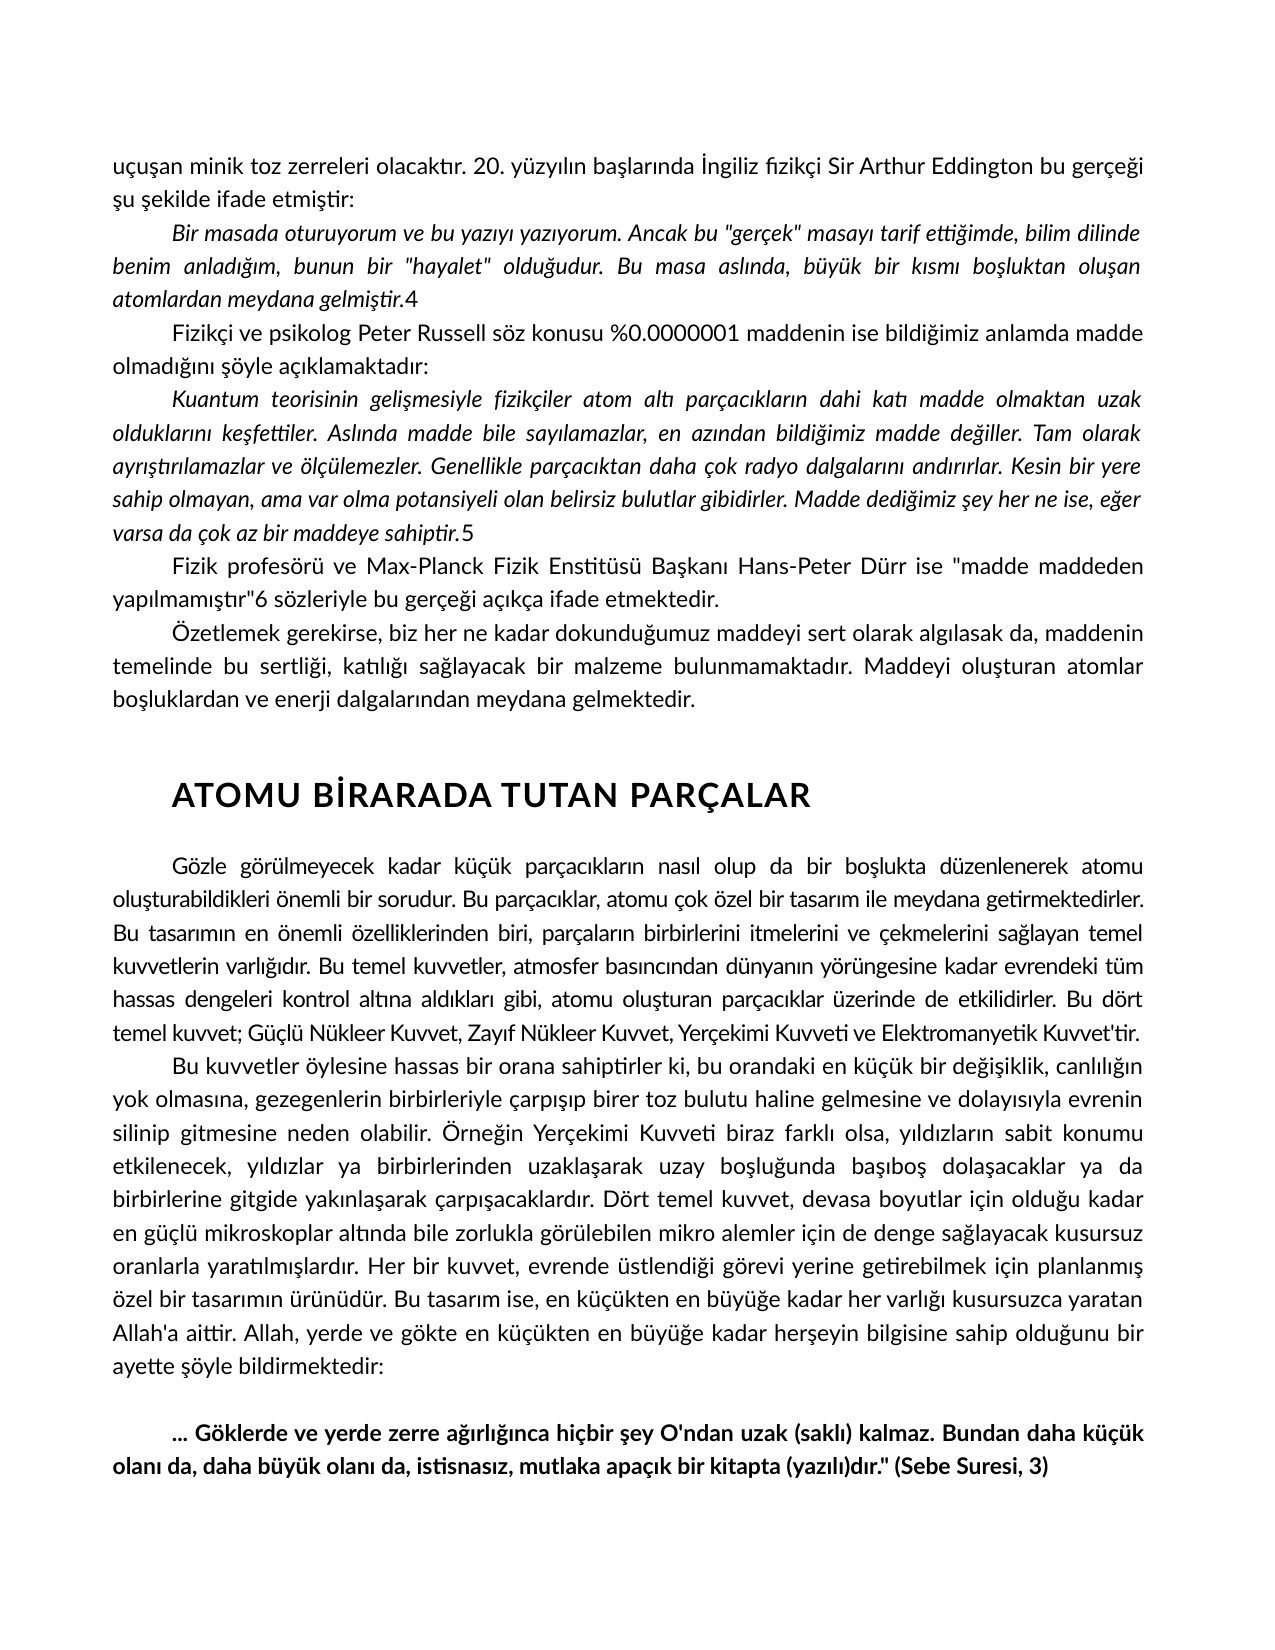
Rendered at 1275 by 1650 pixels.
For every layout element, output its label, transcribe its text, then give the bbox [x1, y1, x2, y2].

text Kuantum teorisinin gelişmesiyle fizikçiler atom altı parçacıkların dahi katı madde olmaktan uzak olduklarını keşfettiler. Aslında madde bile sayılamazlar, en azından bildiğimiz madde değiller. Tam olarak ayrıştırılamazlar ve ölçülemezler. Genellikle parçacıktan daha çok radyo dalgalarını andırırlar. Kesin bir yere sahip olmayan, ama var olma potansiyeli olan belirsiz bulutlar gibidirler. Madde dediğimiz şey her ne ise, eğer varsa da çok az bir maddeye sahiptir.5 [112, 381, 1145, 548]
text Fizikçi ve psikolog Peter Russell söz konusu %0.0000001 maddenin ise bildiğimiz anlamda madde olmadığını şöyle açıklamaktadır: [112, 314, 1145, 381]
text Bu kuvvetler öylesine hassas bir orana sahiptirler ki, bu orandaki en küçük bir değişiklik, canlılığın yok olmasına, gezegenlerin birbirleriyle çarpışıp birer toz bulutu haline gelmesine ve dolayısıyla evrenin silinip gitmesine neden olabilir. Örneğin Yerçekimi Kuvveti biraz farklı olsa, yıldızların sabit konumu etkilenecek, yıldızlar ya birbirlerinden uzaklaşarak uzay boşluğunda başıboş dolaşacaklar ya da birbirlerine gitgide yakınlaşarak çarpışacaklardır. Dört temel kuvvet, devasa boyutlar için olduğu kadar en güçlü mikroskoplar altında bile zorlukla görülebilen mikro alemler için de denge sağlayacak kusursuz oranlarla yaratılmışlardır. Her bir kuvvet, evrende üstlendiği görevi yerine getirebilmek için planlanmış özel bir tasarımın ürünüdür. Bu tasarım ise, en küçükten en büyüğe kadar her varlığı kusursuzca yaratan Allah'a aittir. Allah, yerde ve gökte en küçükten en büyüğe kadar herşeyin bilgisine sahip olduğunu bir ayette şöyle bildirmektedir: [112, 1048, 1145, 1381]
text Fizik profesörü ve Max-Planck Fizik Enstitüsü Başkanı Hans-Peter Dürr ise "madde maddeden yapılmamıştır"6 sözleriyle bu gerçeği açıkça ifade etmektedir. [112, 548, 1145, 614]
text uçuşan minik toz zerreleri olacaktır. 20. yüzyılın başlarında İngiliz fizikçi Sir Arthur Eddington bu gerçeği şu şekilde ifade etmiştir: [112, 148, 1145, 214]
text Özetlemek gerekirse, biz her ne kadar dokunduğumuz maddeyi sert olarak algılasak da, maddenin temelinde bu sertliği, katılığı sağlayacak bir malzeme bulunmamaktadır. Maddeyi oluşturan atomlar boşluklardan ve enerji dalgalarından meydana gelmektedir. [112, 614, 1145, 714]
text ... Göklerde ve yerde zerre ağırlığınca hiçbir şey O'ndan uzak (saklı) kalmaz. Bundan daha küçük olanı da, daha büyük olanı da, istisnasız, mutlaka apaçık bir kitapta (yazılı)dır." (Sebe Suresi, 3) [112, 1414, 1145, 1481]
text Gözle görülmeyecek kadar küçük parçacıkların nasıl olup da bir boşlukta düzenlenerek atomu oluşturabildikleri önemli bir sorudur. Bu parçacıklar, atomu çok özel bir tasarım ile meydana getirmektedirler. Bu tasarımın en önemli özelliklerinden biri, parçaların birbirlerini itmelerini ve çekmelerini sağlayan temel kuvvetlerin varlığıdır. Bu temel kuvvetler, atmosfer basıncından dünyanın yörüngesine kadar evrendeki tüm hassas dengeleri kontrol altına aldıkları gibi, atomu oluşturan parçacıklar üzerinde de etkilidirler. Bu dört temel kuvvet; Güçlü Nükleer Kuvvet, Zayıf Nükleer Kuvvet, Yerçekimi Kuvveti ve Elektromanyetik Kuvvet'tir. [112, 848, 1145, 1048]
text Bir masada oturuyorum ve bu yazıyı yazıyorum. Ancak bu "gerçek" masayı tarif ettiğimde, bilim dilinde benim anladığım, bunun bir "hayalet" olduğudur. Bu masa aslında, büyük bir kısmı boşluktan oluşan atomlardan meydana gelmiştir.4 [112, 214, 1145, 314]
text ATOMU BİRARADA TUTAN PARÇALAR [112, 781, 1145, 814]
